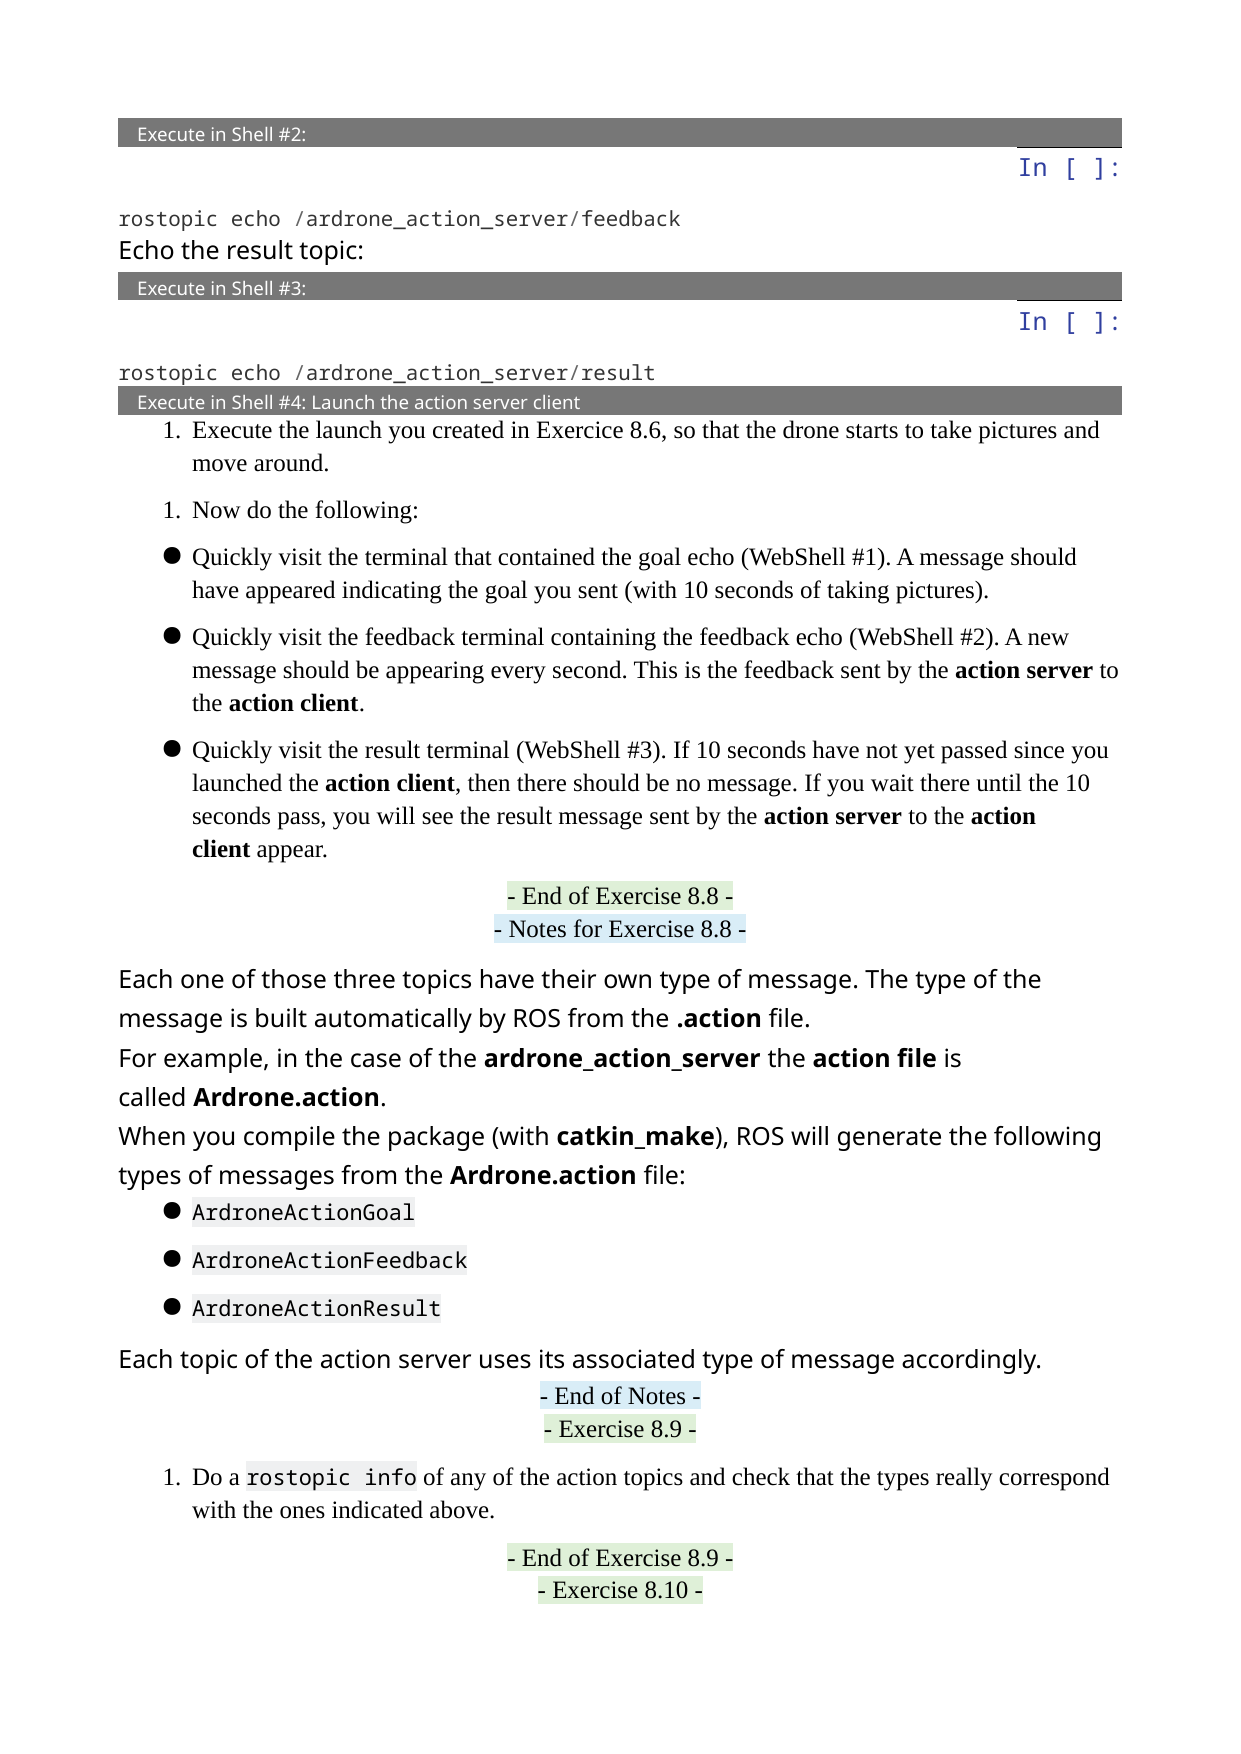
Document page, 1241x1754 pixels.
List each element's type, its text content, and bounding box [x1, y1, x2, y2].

text Execute in Shell #3: [118, 272, 1122, 300]
text Echo the result topic: [118, 232, 1122, 267]
text - Exercise 8.10 - [118, 1576, 1122, 1604]
text rostopic echo /ardrone_action_server/result [118, 358, 1122, 386]
list ArdroneActionFeedback [162, 1245, 1122, 1275]
text - Notes for Exercise 8.8 - [118, 914, 1122, 943]
text - End of Exercise 8.8 - [118, 881, 1122, 910]
text Each topic of the action server uses its associated type of message accordingly. [118, 1342, 1122, 1376]
text In [ ]: [118, 147, 1122, 184]
text When you compile the package (with catkin_make), ROS will generate the following types of messages from the Ardrone.action file: [118, 1119, 1122, 1192]
list Do a rostopic info of any of the action topics and check that the types really correspond with the ones indicated above. [162, 1461, 1122, 1524]
text Each one of those three topics have their own type of message. The type of the message is built automatically by ROS from the .action file. [118, 962, 1122, 1035]
text Execute in Shell #2: [118, 118, 1122, 147]
text In [ ]: [118, 300, 1122, 337]
text - Exercise 8.9 - [118, 1414, 1122, 1443]
text - End of Notes - [118, 1381, 1122, 1409]
text rostopic echo /ardrone_action_server/feedback [118, 204, 1122, 232]
list Execute the launch you created in Exercice 8.6, so that the drone starts to take pictures and move around. [162, 415, 1122, 477]
list ArdroneActionGoal [162, 1197, 1122, 1227]
list Quickly visit the result terminal (WebShell #3). If 10 seconds have not yet passed since you launched the action client, then there should be no message. If you wait there until the 10 seconds pass, you will see the result message sent by the action server to the action client appear. [162, 735, 1122, 863]
list Now do the following: [162, 495, 1122, 524]
list ArdroneActionResult [162, 1293, 1122, 1323]
text Execute in Shell #4: Launch the action server client [118, 386, 1122, 415]
text For example, in the case of the ardrone_action_server the action file is called Ardrone.action. [118, 1040, 1122, 1113]
list Quickly visit the terminal that contained the goal echo (WebShell #1). A message should have appeared indicating the goal you sent (with 10 seconds of taking pictures). [162, 542, 1122, 604]
text - End of Exercise 8.9 - [118, 1543, 1122, 1571]
list Quickly visit the feedback terminal containing the feedback echo (WebShell #2). A new message should be appearing every second. This is the feedback sent by the action server to the action client. [162, 622, 1122, 717]
